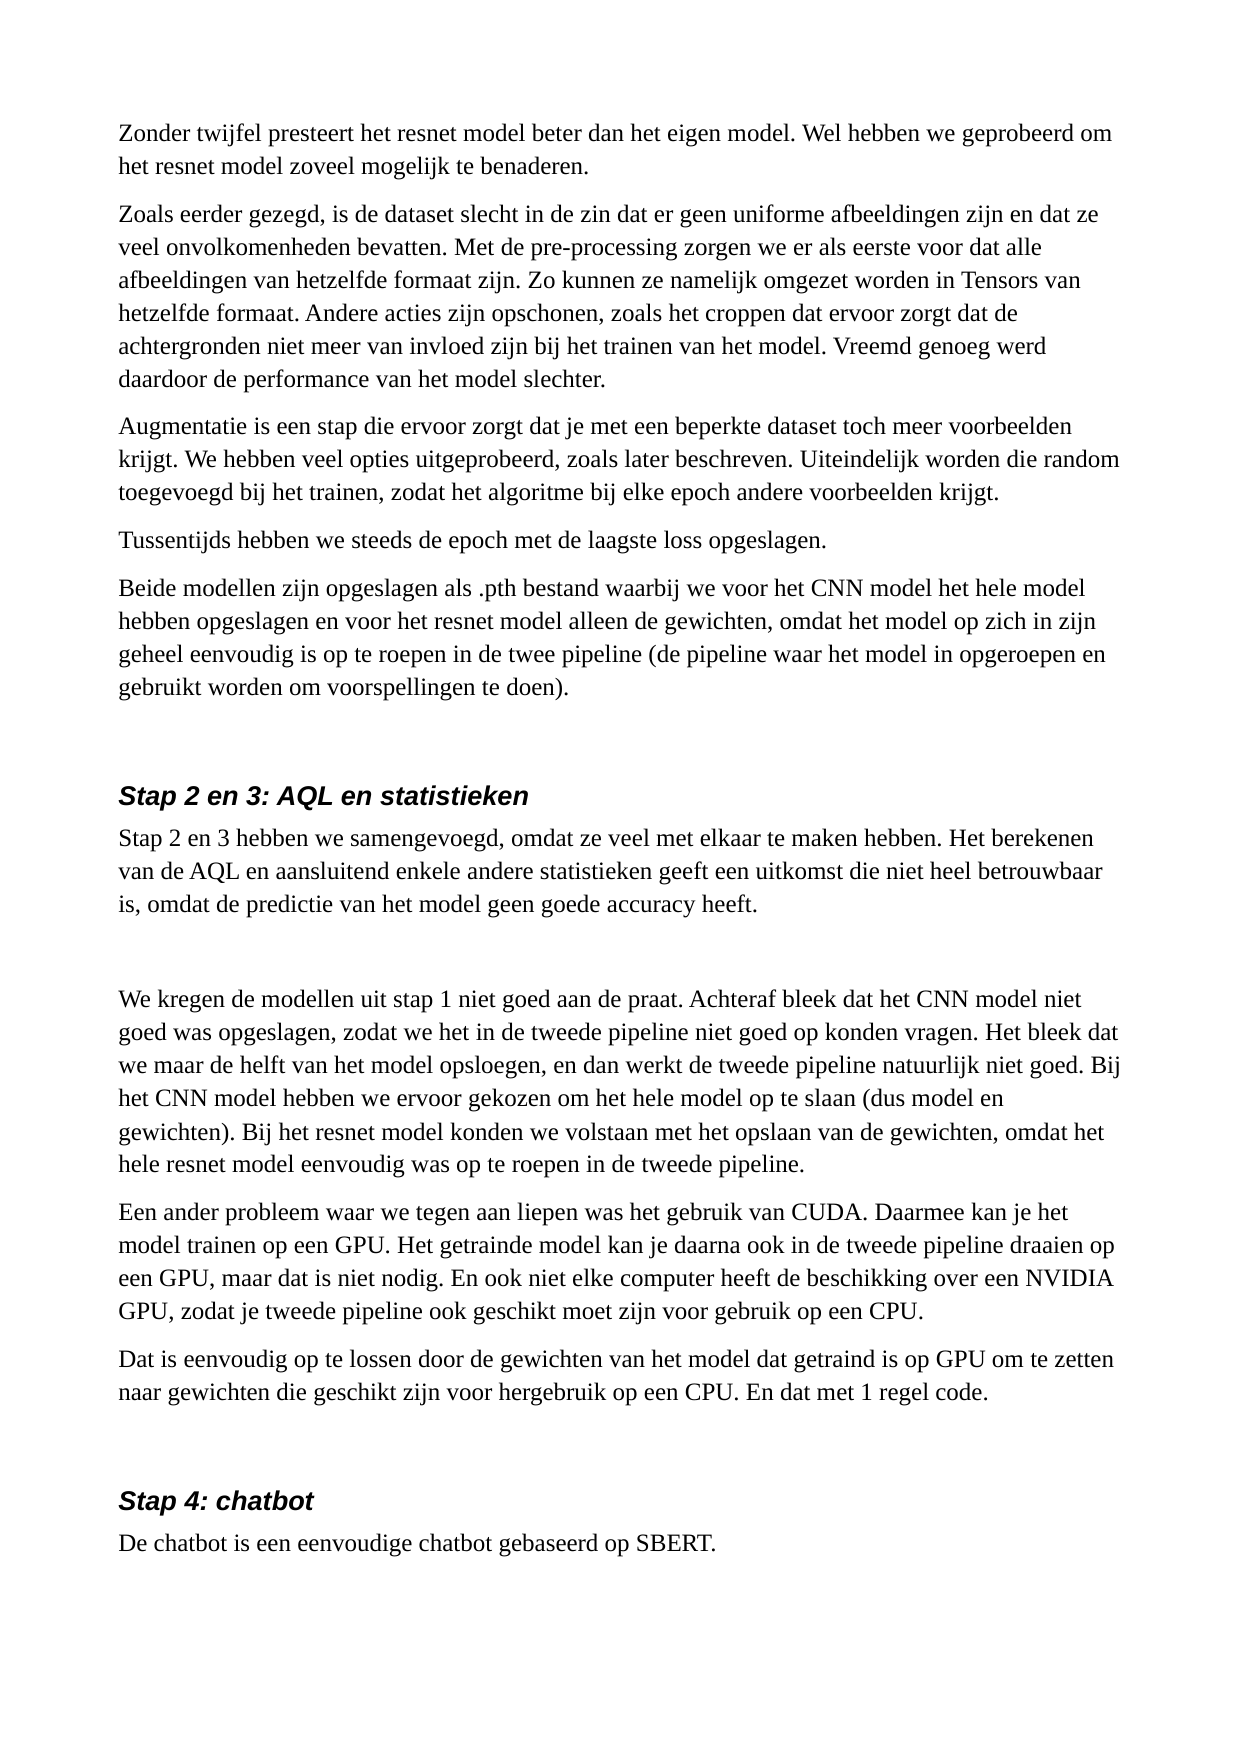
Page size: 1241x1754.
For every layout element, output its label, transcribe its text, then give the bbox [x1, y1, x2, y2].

text Dat is eenvoudig op te lossen door de gewichten van het model dat getraind is op GPU om te zetten naar gewichten die geschikt zijn voor hergebruik op een CPU. En dat met 1 regel code. [118, 1344, 1122, 1406]
subtitle Stap 2 en 3: AQL en statistieken [118, 779, 1122, 811]
text Zonder twijfel presteert het resnet model beter dan het eigen model. Wel hebben we geprobeerd om het resnet model zoveel mogelijk te benaderen. [118, 118, 1122, 180]
text Een ander probleem waar we tegen aan liepen was het gebruik van CUDA. Daarmee kan je het model trainen op een GPU. Het getrainde model kan je daarna ook in de tweede pipeline draaien op een GPU, maar dat is niet nodig. En ook niet elke computer heeft de beschikking over een NVIDIA GPU, zodat je tweede pipeline ook geschikt moet zijn voor gebruik op een CPU. [118, 1197, 1122, 1325]
text Stap 2 en 3 hebben we samengevoegd, omdat ze veel met elkaar te maken hebben. Het berekenen van de AQL en aansluitend enkele andere statistieken geeft een uitkomst die niet heel betrouwbaar is, omdat de predictie van het model geen goede accuracy heeft. [118, 823, 1122, 918]
text De chatbot is een eenvoudige chatbot gebaseerd op SBERT. [118, 1528, 1122, 1557]
text We kregen de modellen uit stap 1 niet goed aan de praat. Achteraf bleek dat het CNN model niet goed was opgeslagen, zodat we het in de tweede pipeline niet goed op konden vragen. Het bleek dat we maar de helft van het model opsloegen, en dan werkt de tweede pipeline natuurlijk niet goed. Bij het CNN model hebben we ervoor gekozen om het hele model op te slaan (dus model en gewichten). Bij het resnet model konden we volstaan met het opslaan van de gewichten, omdat het hele resnet model eenvoudig was op te roepen in de tweede pipeline. [118, 984, 1122, 1178]
subtitle Stap 4: chatbot [118, 1484, 1122, 1516]
text Augmentatie is een stap die ervoor zorgt dat je met een beperkte dataset toch meer voorbeelden krijgt. We hebben veel opties uitgeprobeerd, zoals later beschreven. Uiteindelijk worden die random toegevoegd bij het trainen, zodat het algoritme bij elke epoch andere voorbeelden krijgt. [118, 411, 1122, 506]
text Tussentijds hebben we steeds de epoch met de laagste loss opgeslagen. [118, 525, 1122, 554]
text Zoals eerder gezegd, is de dataset slecht in de zin dat er geen uniforme afbeeldingen zijn en dat ze veel onvolkomenheden bevatten. Met de pre-processing zorgen we er als eerste voor dat alle afbeeldingen van hetzelfde formaat zijn. Zo kunnen ze namelijk omgezet worden in Tensors van hetzelfde formaat. Andere acties zijn opschonen, zoals het croppen dat ervoor zorgt dat de achtergronden niet meer van invloed zijn bij het trainen van het model. Vreemd genoeg werd daardoor de performance van het model slechter. [118, 199, 1122, 393]
text Beide modellen zijn opgeslagen als .pth bestand waarbij we voor het CNN model het hele model hebben opgeslagen en voor het resnet model alleen de gewichten, omdat het model op zich in zijn geheel eenvoudig is op te roepen in de twee pipeline (de pipeline waar het model in opgeroepen en gebruikt worden om voorspellingen te doen). [118, 573, 1122, 701]
